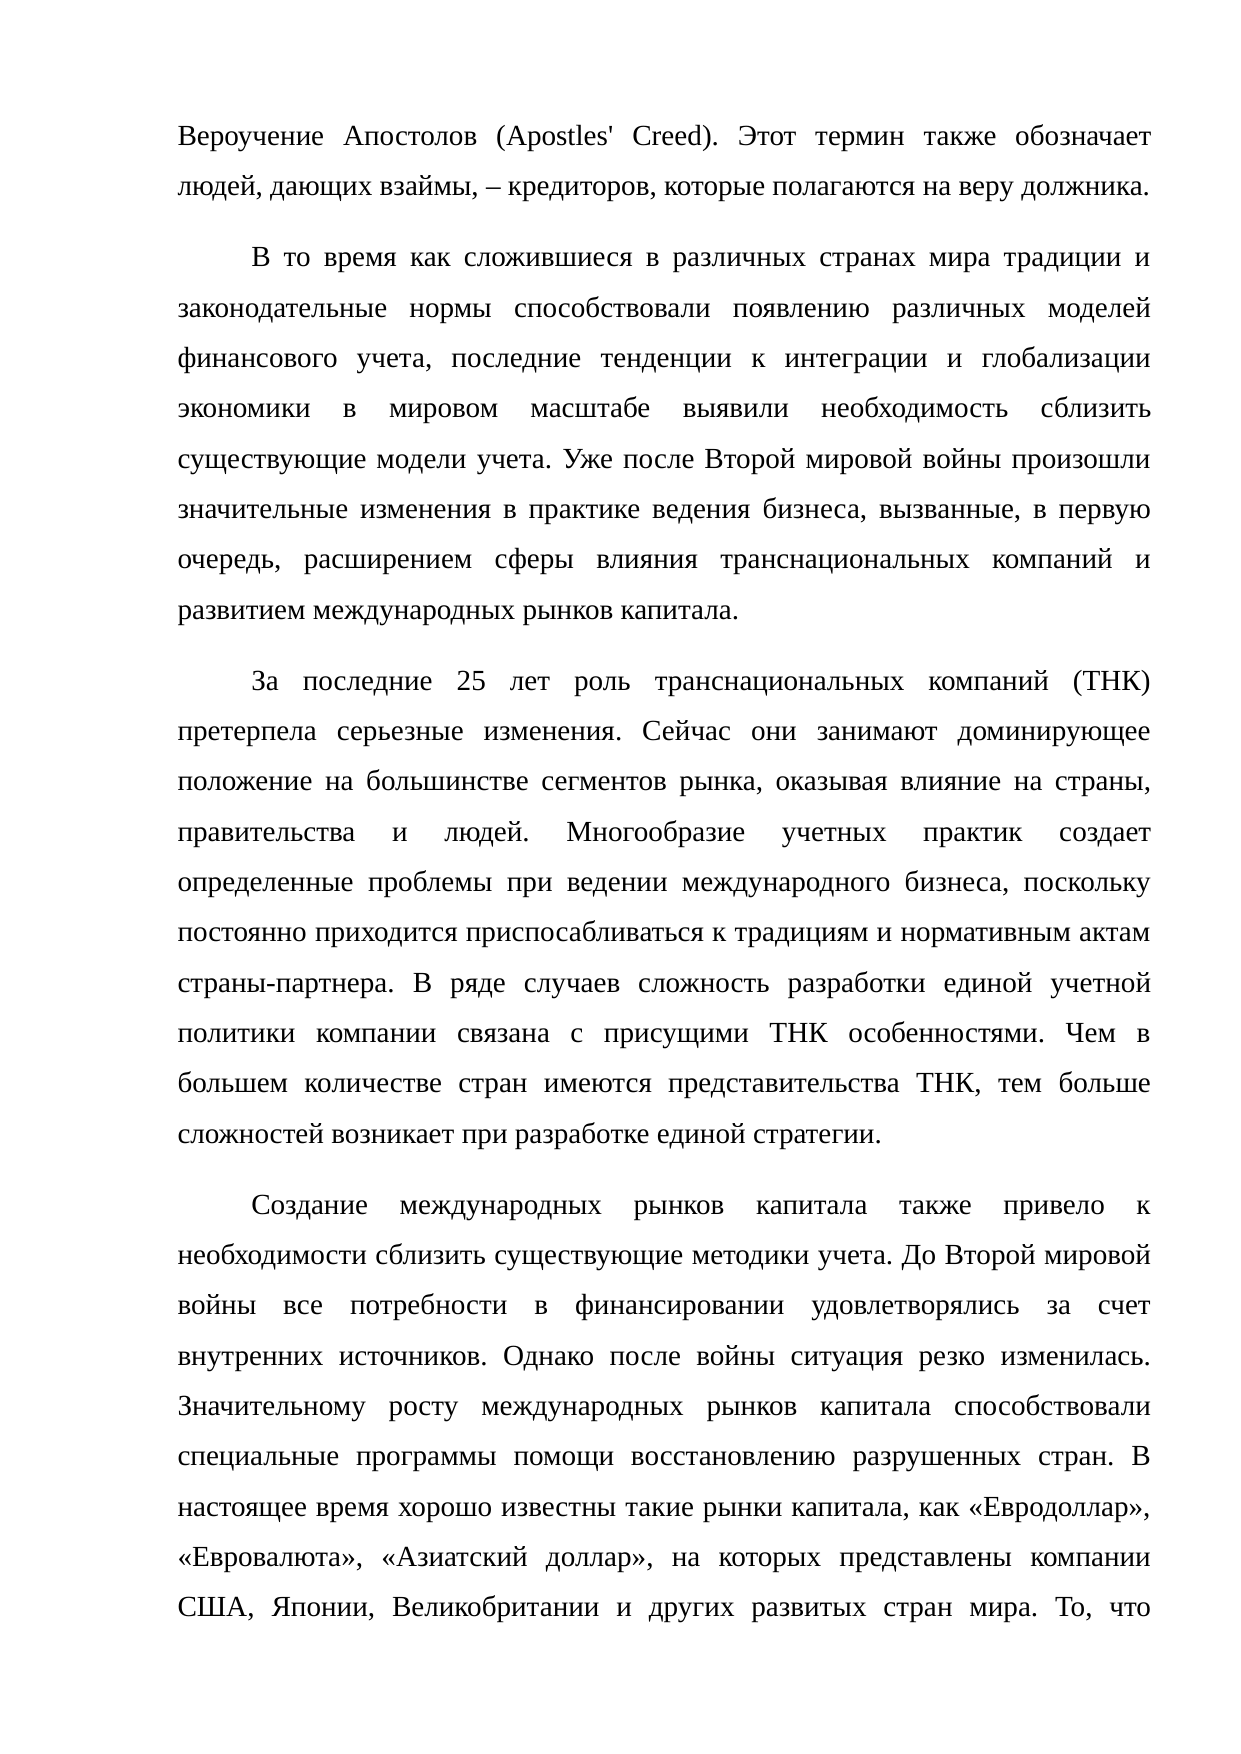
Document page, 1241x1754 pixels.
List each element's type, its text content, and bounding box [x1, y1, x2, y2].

text В то время как сложившиеся в различных странах мира традиции и законодательные нормы способствовали появлению различных моделей финансового учета, последние тенденции к интеграции и глобализации экономики в мировом масштабе выявили необходимость сблизить существующие модели учета. Уже после Второй мировой войны произошли значительные изменения в практике ведения бизнеса, вызванные, в первую очередь, расширением сферы влияния транснациональных компаний и развитием международных рынков капитала. [177, 239, 1152, 625]
text Вероучение Апостолов (Apostles' Creed). Этот термин также обозначает людей, дающих взаймы, – кредиторов, которые полагаются на веру должника. [177, 118, 1152, 202]
text Создание международных рынков капитала также привело к необходимости сблизить существующие методики учета. До Второй мировой войны все потребности в финансировании удовлетворялись за счет внутренних источников. Однако после войны ситуация резко изменилась. Значительному росту международных рынков капитала способствовали специальные программы помощи восстановлению разрушенных стран. В настоящее время хорошо известны такие рынки капитала, как «Евродоллар», «Евровалюта», «Азиатский доллар», на которых представлены компании США, Японии, Великобритании и других развитых стран мира. То, что [177, 1187, 1152, 1623]
text За последние 25 лет роль транснациональных компаний (ТНК) претерпела серьезные изменения. Сейчас они занимают доминирующее положение на большинстве сегментов рынка, оказывая влияние на страны, правительства и людей. Многообразие учетных практик создает определенные проблемы при ведении международного бизнеса, поскольку постоянно приходится приспосабливаться к традициям и нормативным актам страны-партнера. В ряде случаев сложность разработки единой учетной политики компании связана с присущими ТНК особенностями. Чем в большем количестве стран имеются представительства ТНК, тем больше сложностей возникает при разработке единой стратегии. [177, 663, 1152, 1149]
